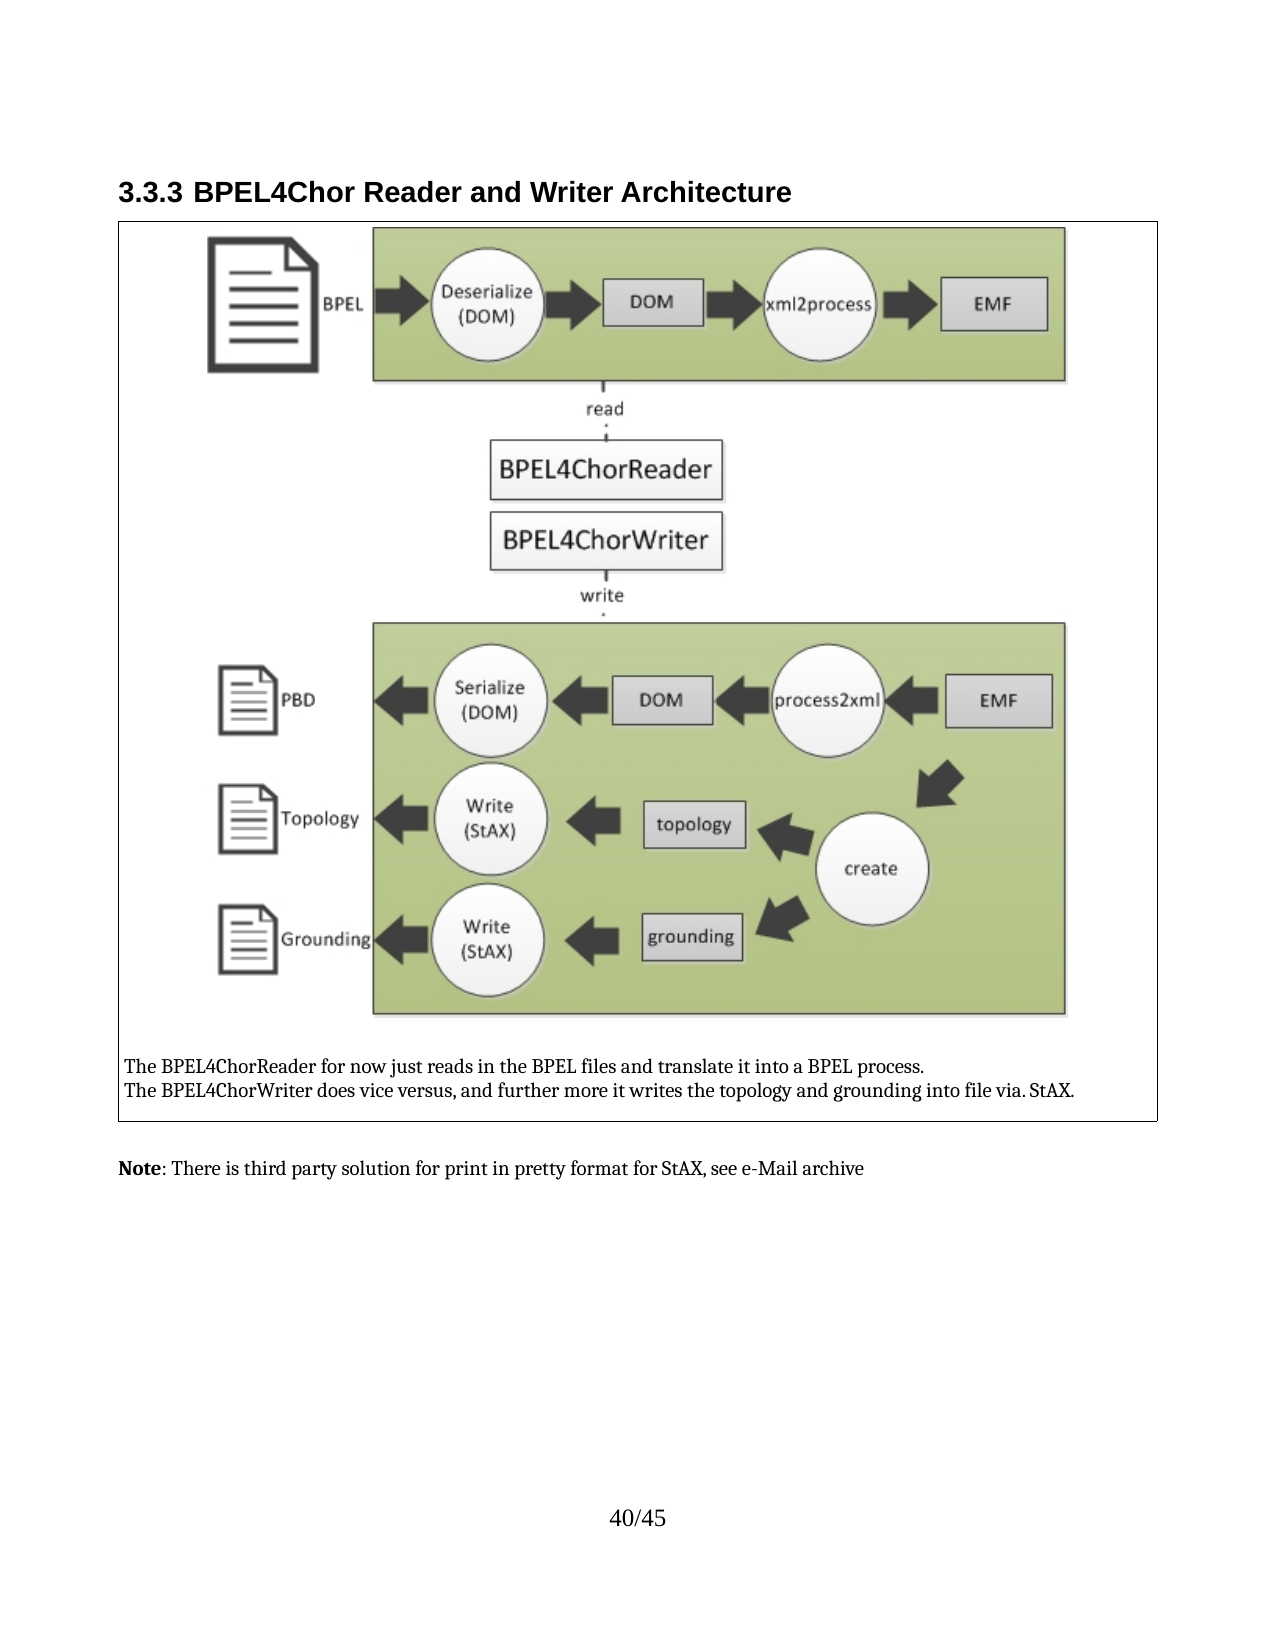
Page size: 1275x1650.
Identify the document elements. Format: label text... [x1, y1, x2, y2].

table_header The BPEL4ChorReader for now just reads in the BPEL files and translate it into a BPEL process. The BPEL4ChorWriter does vice versus, and further more it writes the topology and grounding into file via. StAX. [119, 222, 1157, 1121]
picture [207, 227, 1068, 1018]
subtitle BPEL4Chor Reader and Writer Architecture [118, 176, 1157, 209]
text Note: There is third party solution for print in pretty format for StAX, see e-Mail archive [118, 1157, 1157, 1181]
